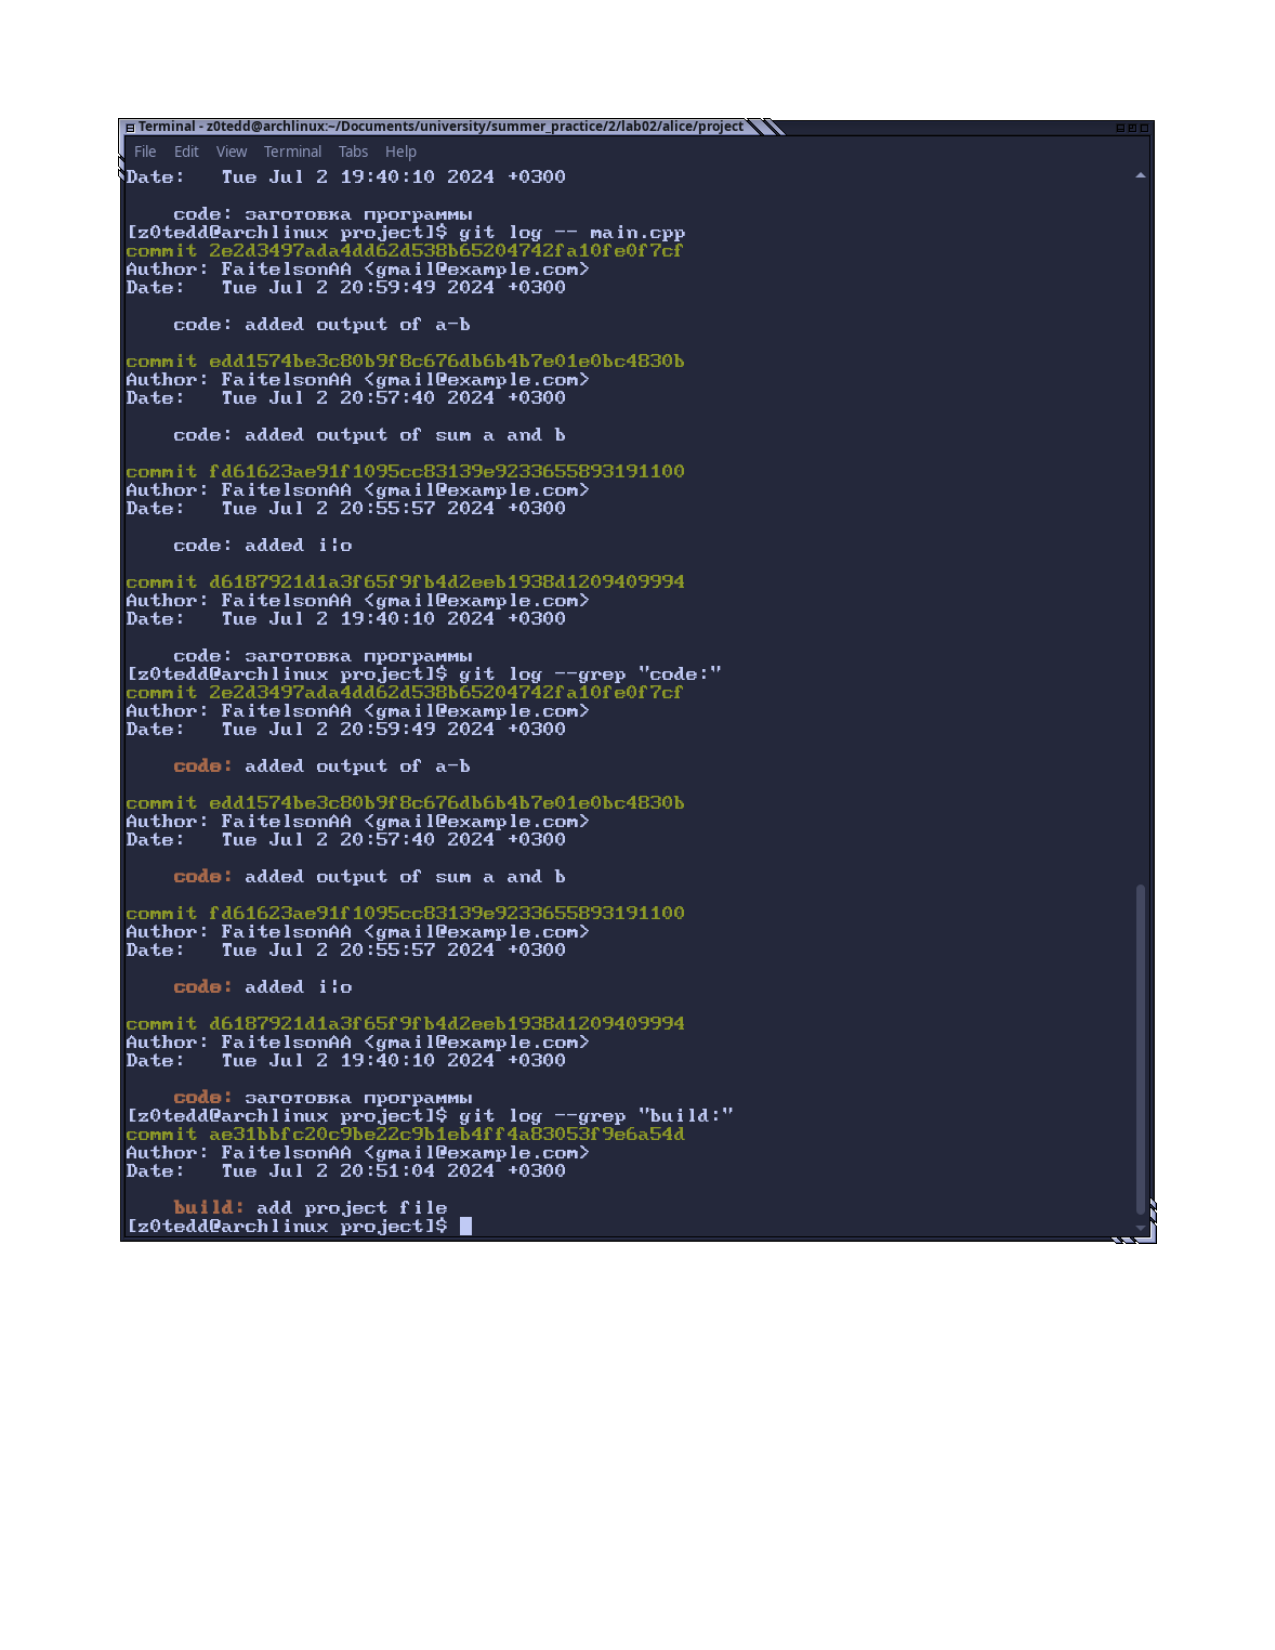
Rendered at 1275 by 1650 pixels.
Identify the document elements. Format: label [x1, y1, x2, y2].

picture [118, 118, 1157, 1244]
